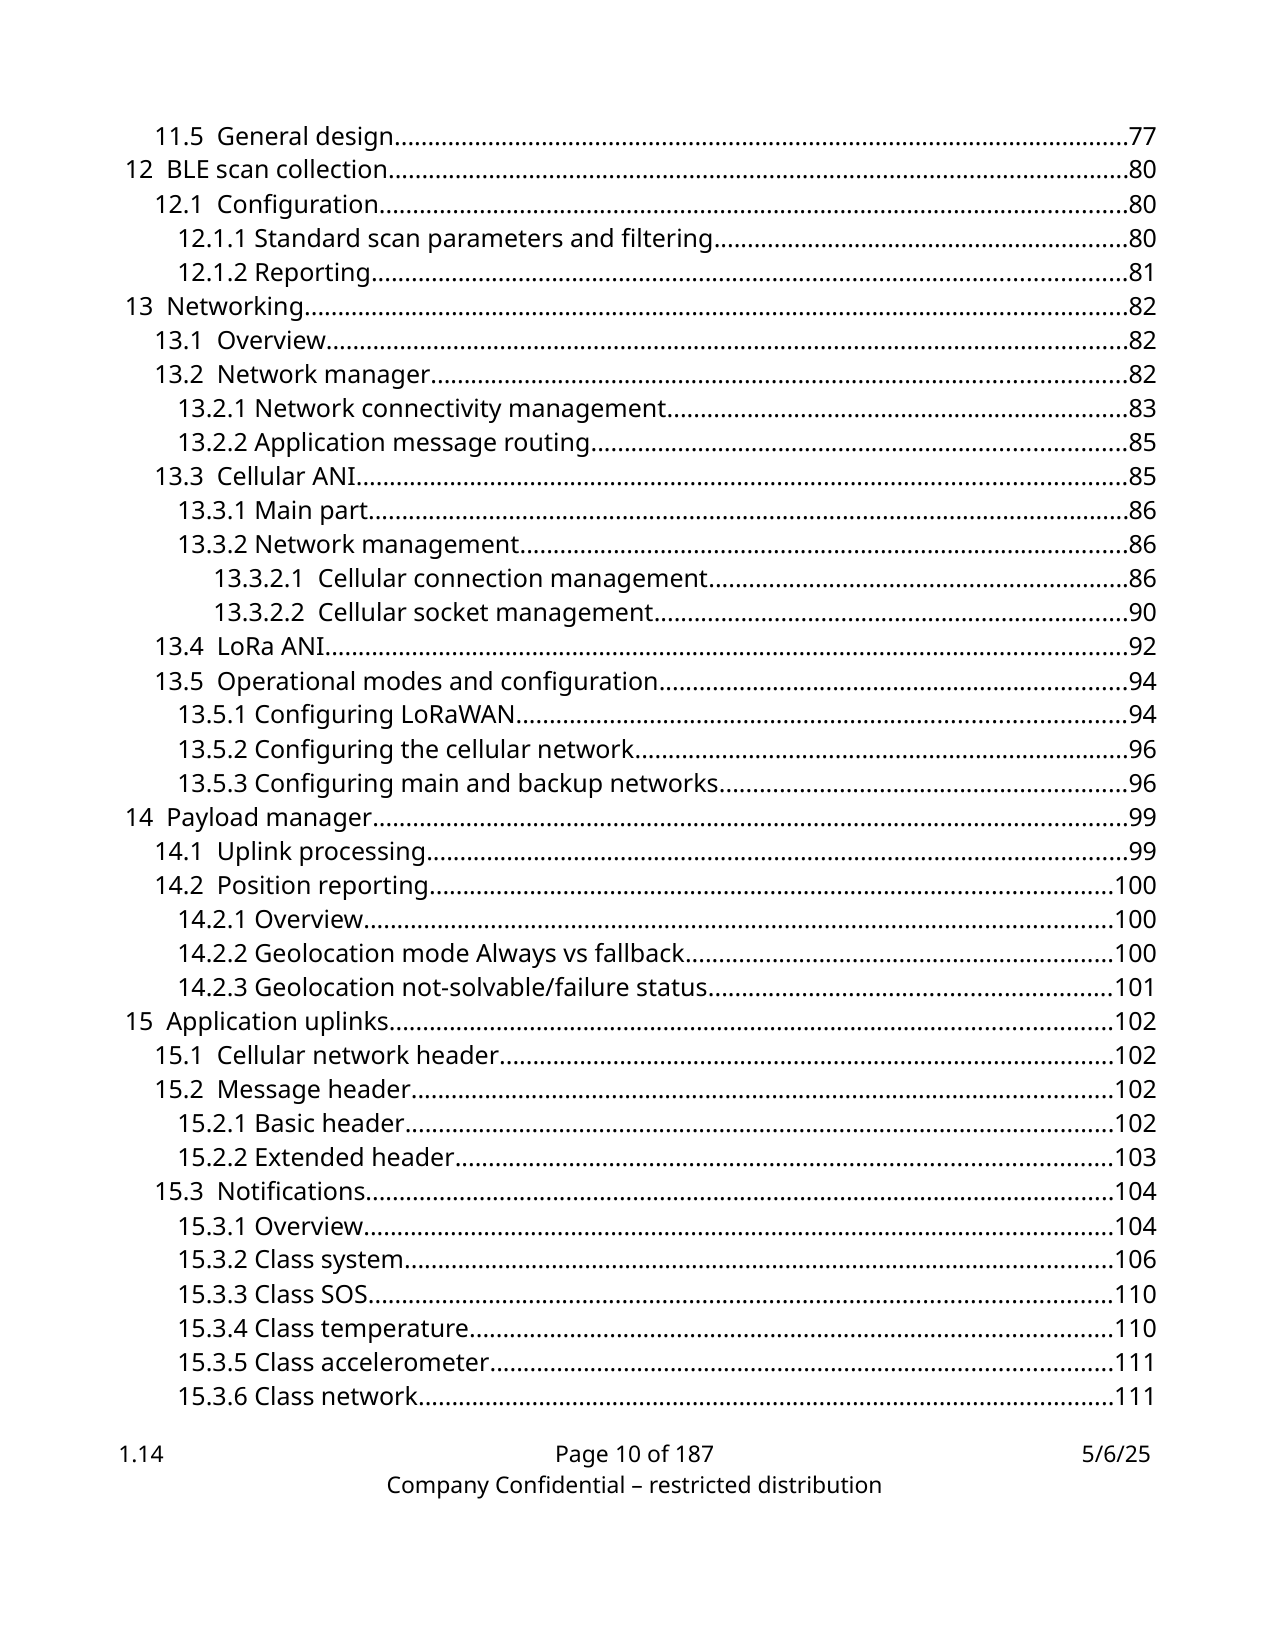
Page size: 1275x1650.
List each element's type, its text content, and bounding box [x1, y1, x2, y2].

text 13.3.1 Main part 86 [177, 493, 1157, 527]
text 13.1 Overview 82 [148, 322, 1157, 357]
text 14.2.3 Geolocation not-solvable/failure status 101 [177, 970, 1157, 1004]
text 13.2 Network manager 82 [148, 357, 1157, 391]
text 15.2 Message header 102 [148, 1072, 1157, 1106]
text 11.5 General design 77 [148, 118, 1157, 152]
text 14.2.1 Overview 100 [177, 902, 1157, 936]
text 15.2.1 Basic header 102 [177, 1106, 1157, 1140]
text 13.3 Cellular ANI 85 [148, 459, 1157, 493]
text 12.1 Configuration 80 [148, 186, 1157, 220]
text 15.3.5 Class accelerometer 111 [177, 1344, 1157, 1378]
text 13.3.2.1 Cellular connection management 86 [207, 561, 1157, 595]
text 13.3.2.2 Cellular socket management 90 [207, 595, 1157, 629]
text 14.1 Uplink processing 99 [148, 833, 1157, 867]
text 15.2.2 Extended header 103 [177, 1140, 1157, 1174]
text 13.5.3 Configuring main and backup networks 96 [177, 765, 1157, 799]
text 13.4 LoRa ANI 92 [148, 629, 1157, 663]
text 13.5 Operational modes and configuration 94 [148, 663, 1157, 697]
text 14 Payload manager 99 [118, 799, 1157, 833]
text 14.2.2 Geolocation mode Always vs fallback 100 [177, 936, 1157, 970]
text 15.1 Cellular network header 102 [148, 1038, 1157, 1072]
text 13 Networking 82 [118, 288, 1157, 322]
text 15.3 Notifications 104 [148, 1174, 1157, 1208]
text 15.3.4 Class temperature 110 [177, 1310, 1157, 1344]
text 13.2.1 Network connectivity management 83 [177, 391, 1157, 425]
text 15 Application uplinks 102 [118, 1004, 1157, 1038]
text 14.2 Position reporting 100 [148, 867, 1157, 902]
text 15.3.2 Class system 106 [177, 1242, 1157, 1276]
text 13.2.2 Application message routing 85 [177, 425, 1157, 459]
text 13.3.2 Network management 86 [177, 527, 1157, 561]
text 12 BLE scan collection 80 [118, 152, 1157, 186]
text 15.3.6 Class network 111 [177, 1378, 1157, 1412]
text 13.5.1 Configuring LoRaWAN 94 [177, 697, 1157, 731]
text 12.1.2 Reporting 81 [177, 254, 1157, 288]
text 12.1.1 Standard scan parameters and filtering 80 [177, 220, 1157, 254]
text 15.3.1 Overview 104 [177, 1208, 1157, 1242]
text 13.5.2 Configuring the cellular network 96 [177, 731, 1157, 765]
text 15.3.3 Class SOS 110 [177, 1276, 1157, 1310]
